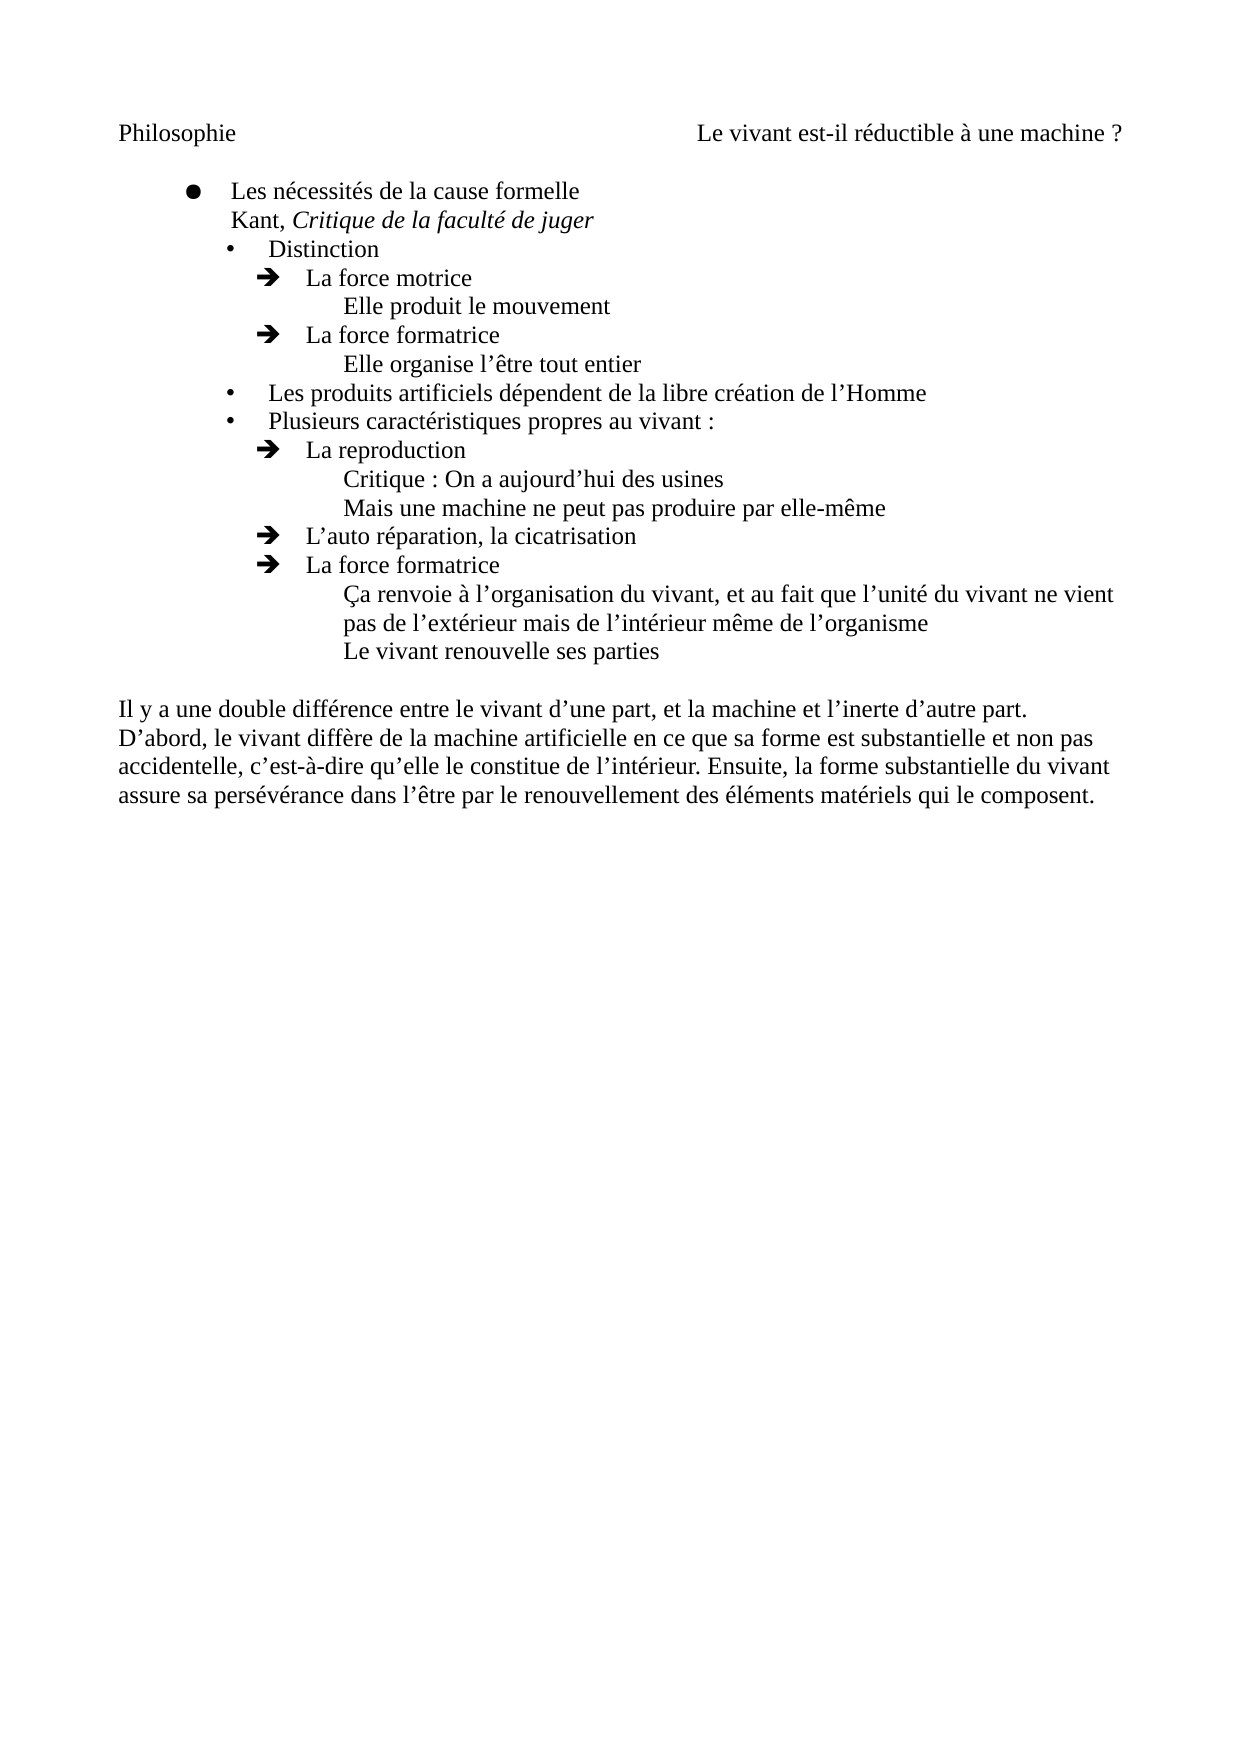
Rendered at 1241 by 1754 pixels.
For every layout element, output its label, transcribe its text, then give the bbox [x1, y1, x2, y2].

text Il y a une double différence entre le vivant d’une part, et la machine et l’inerte d’autre part. D’abord, le vivant diffère de la machine artificielle en ce que sa forme est substantielle et non pas accidentelle, c’est-à-dire qu’elle le constitue de l’intérieur. Ensuite, la forme substantielle du vivant assure sa persévérance dans l’être par le renouvellement des éléments matériels qui le composent. [118, 694, 1122, 809]
list Ça renvoie à l’organisation du vivant, et au fait que l’unité du vivant ne vient pas de l’extérieur mais de l’intérieur même de l’organisme [306, 579, 1122, 636]
list Les nécessités de la cause formelle [193, 176, 1122, 205]
list Kant, Critique de la faculté de juger [193, 205, 1122, 234]
list L’auto réparation, la cicatrisation [268, 521, 1122, 550]
list La force formatrice [268, 550, 1122, 579]
list Les produits artificiels dépendent de la libre création de l’Homme [231, 378, 1122, 406]
list Elle produit le mouvement [306, 291, 1122, 320]
list Plusieurs caractéristiques propres au vivant : [231, 406, 1122, 435]
list Critique : On a aujourd’hui des usines [306, 464, 1122, 493]
list Elle organise l’être tout entier [306, 349, 1122, 378]
list La force motrice [268, 263, 1122, 291]
list Le vivant renouvelle ses parties [306, 636, 1122, 665]
list Distinction [231, 234, 1122, 263]
list La force formatrice [268, 320, 1122, 349]
list Mais une machine ne peut pas produire par elle-même [306, 493, 1122, 521]
list La reproduction [268, 435, 1122, 464]
